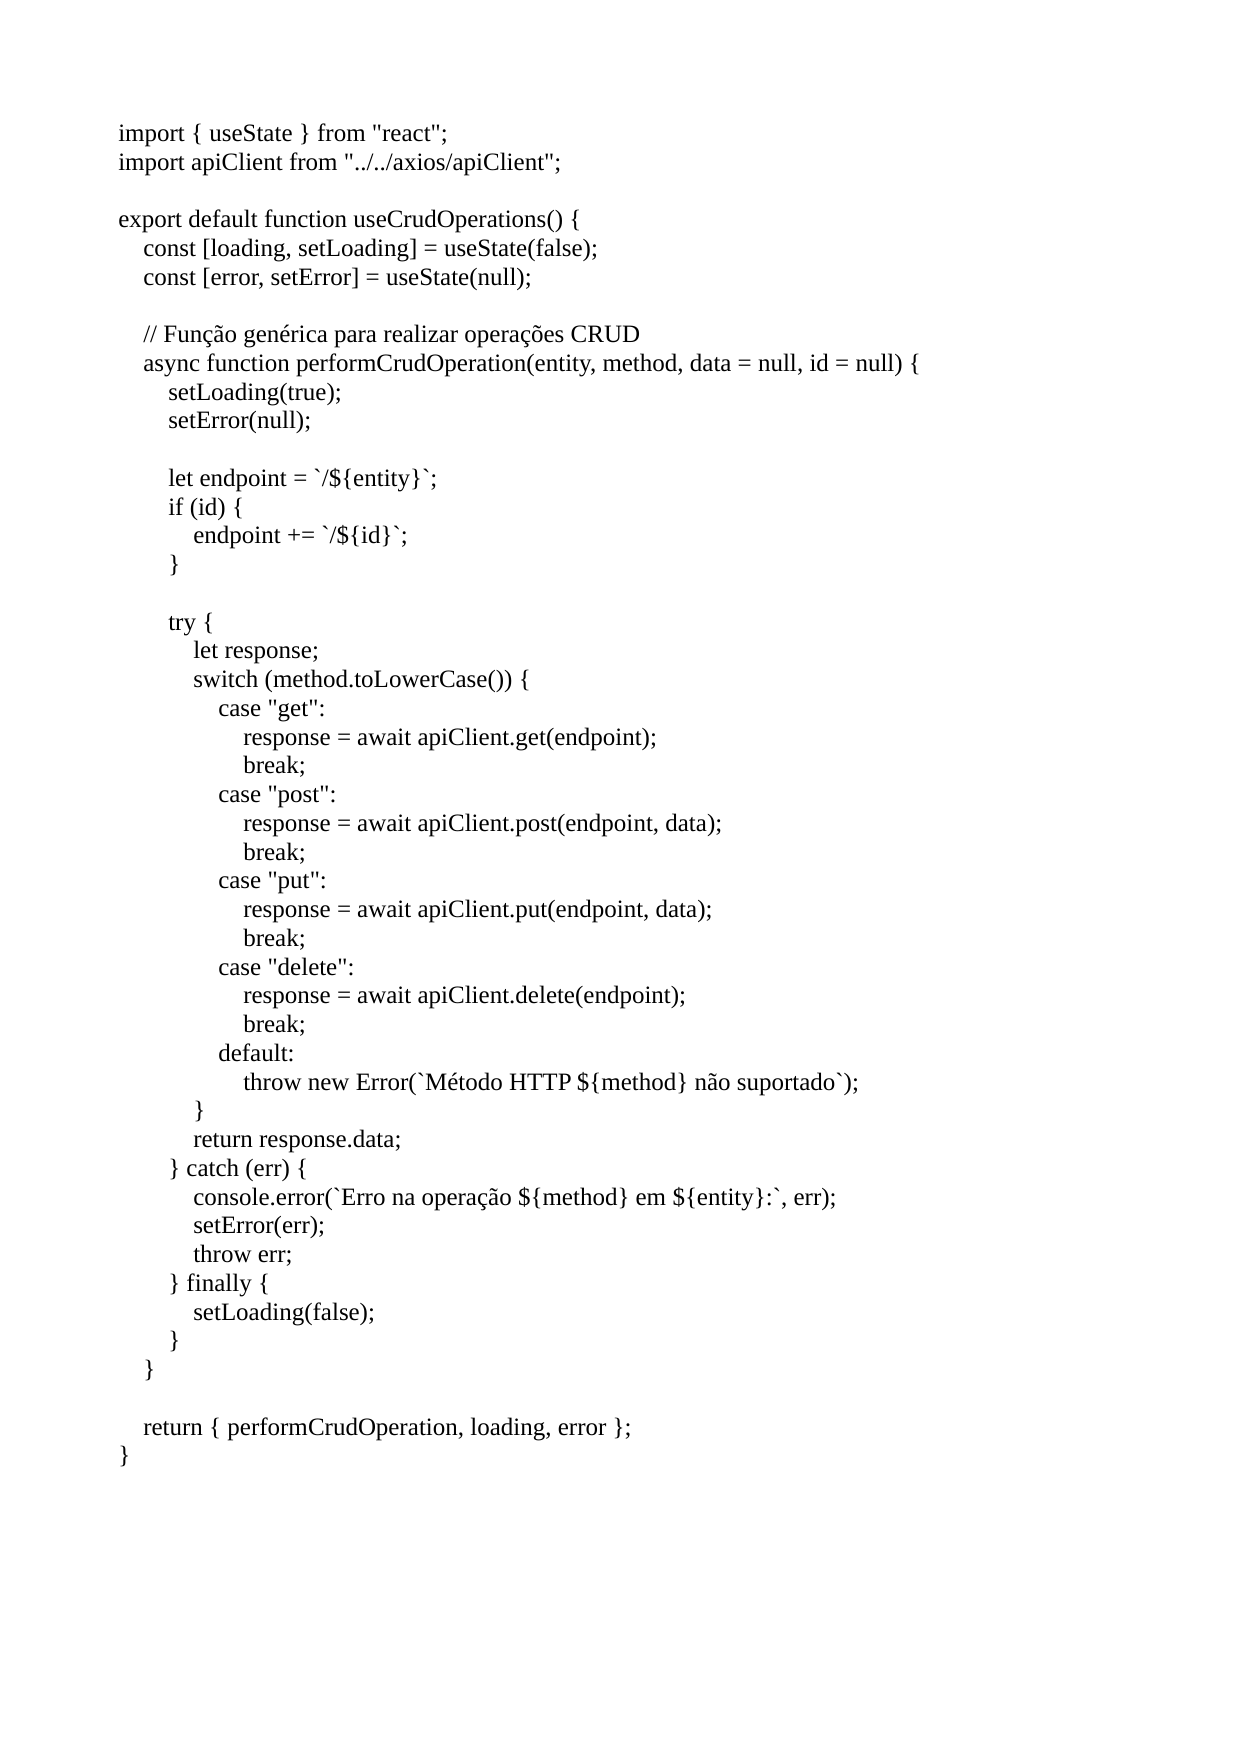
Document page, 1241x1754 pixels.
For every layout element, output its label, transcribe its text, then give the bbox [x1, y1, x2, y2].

text import { useState } from "react"; import apiClient from "../../axios/apiClient"; export default function useCrudOperations() { const [loading, setLoading] = useState(false); const [error, setError] = useState(null); // Função genérica para realizar operações CRUD async function performCrudOperation(entity, method, data = null, id = null) { setLoading(true); setError(null); let endpoint = `/${entity}`; if (id) { endpoint += `/${id}`; } try { let response; switch (method.toLowerCase()) { case "get": response = await apiClient.get(endpoint); break; case "post": response = await apiClient.post(endpoint, data); break; case "put": response = await apiClient.put(endpoint, data); break; case "delete": response = await apiClient.delete(endpoint); break; default: throw new Error(`Método HTTP ${method} não suportado`); } return response.data; } catch (err) { console.error(`Erro na operação ${method} em ${entity}:`, err); setError(err); throw err; } finally { setLoading(false); } } return { performCrudOperation, loading, error }; } [118, 118, 1122, 1498]
